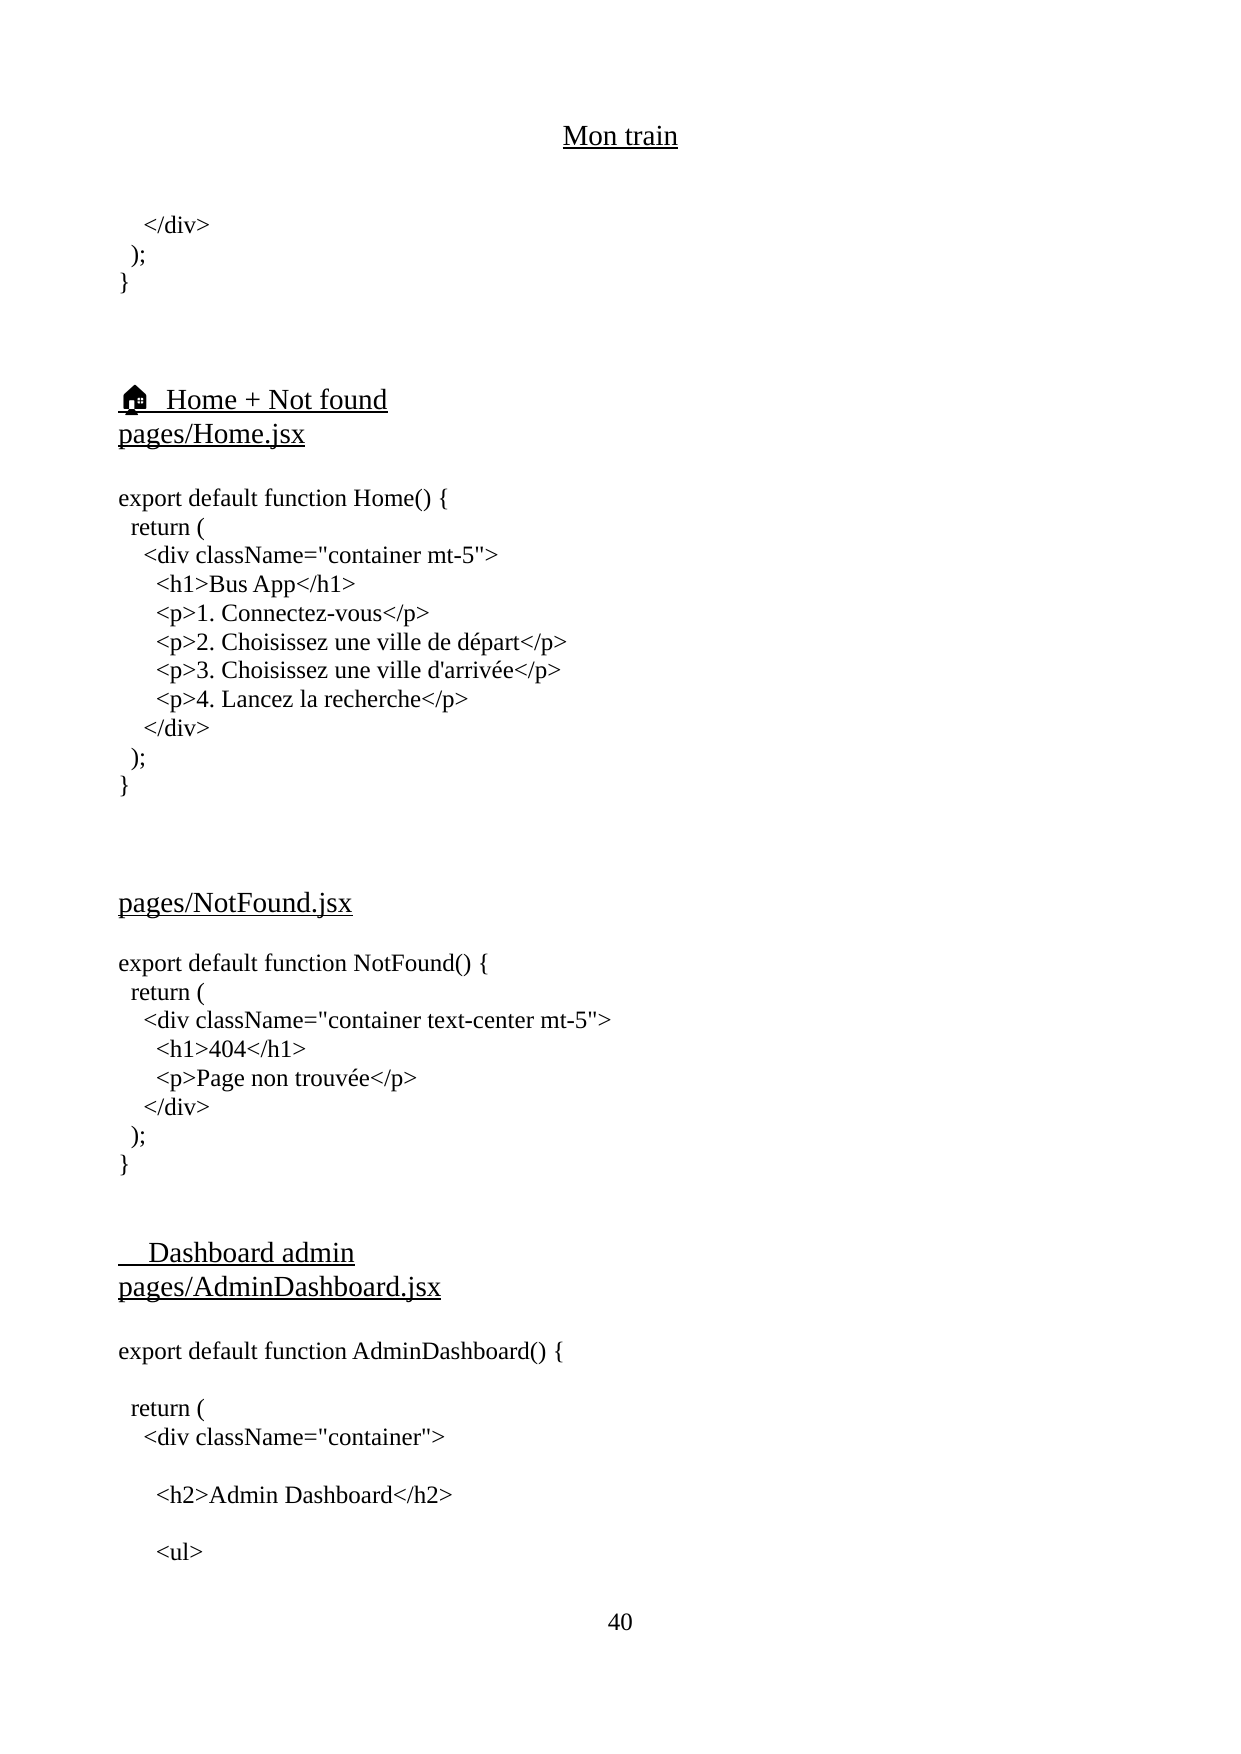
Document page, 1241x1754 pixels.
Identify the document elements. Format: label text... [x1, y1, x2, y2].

text <p>3. Choisissez une ville d'arrivée</p> [118, 656, 1122, 684]
text pages/Home.jsx [118, 416, 1122, 449]
text } [118, 1149, 1122, 1178]
text 👑 Dashboard admin [118, 1235, 1122, 1269]
text <p>2. Choisissez une ville de départ</p> [118, 627, 1122, 656]
text </div> [118, 210, 1122, 239]
text <h1>404</h1> [118, 1034, 1122, 1063]
text <p>1. Connectez-vous</p> [118, 598, 1122, 627]
text return ( [118, 1393, 1122, 1422]
text } [118, 771, 1122, 799]
text ); [118, 1120, 1122, 1149]
text <p>Page non trouvée</p> [118, 1063, 1122, 1092]
text pages/NotFound.jsx [118, 886, 1122, 919]
text <ul> [118, 1537, 1122, 1566]
text export default function AdminDashboard() { [118, 1336, 1122, 1365]
text <p>4. Lancez la recherche</p> [118, 684, 1122, 713]
text ); [118, 239, 1122, 267]
text <h1>Bus App</h1> [118, 569, 1122, 598]
text 🏠 Home + Not found [118, 382, 1122, 416]
text export default function NotFound() { [118, 948, 1122, 977]
text ); [118, 742, 1122, 771]
text <div className="container text-center mt-5"> [118, 1005, 1122, 1034]
text } [118, 267, 1122, 296]
text <div className="container mt-5"> [118, 541, 1122, 569]
text return ( [118, 977, 1122, 1005]
text <div className="container"> [118, 1422, 1122, 1451]
text pages/AdminDashboard.jsx [118, 1269, 1122, 1302]
text </div> [118, 713, 1122, 742]
text return ( [118, 512, 1122, 541]
text </div> [118, 1092, 1122, 1120]
text export default function Home() { [118, 483, 1122, 512]
text <h2>Admin Dashboard</h2> [118, 1480, 1122, 1508]
